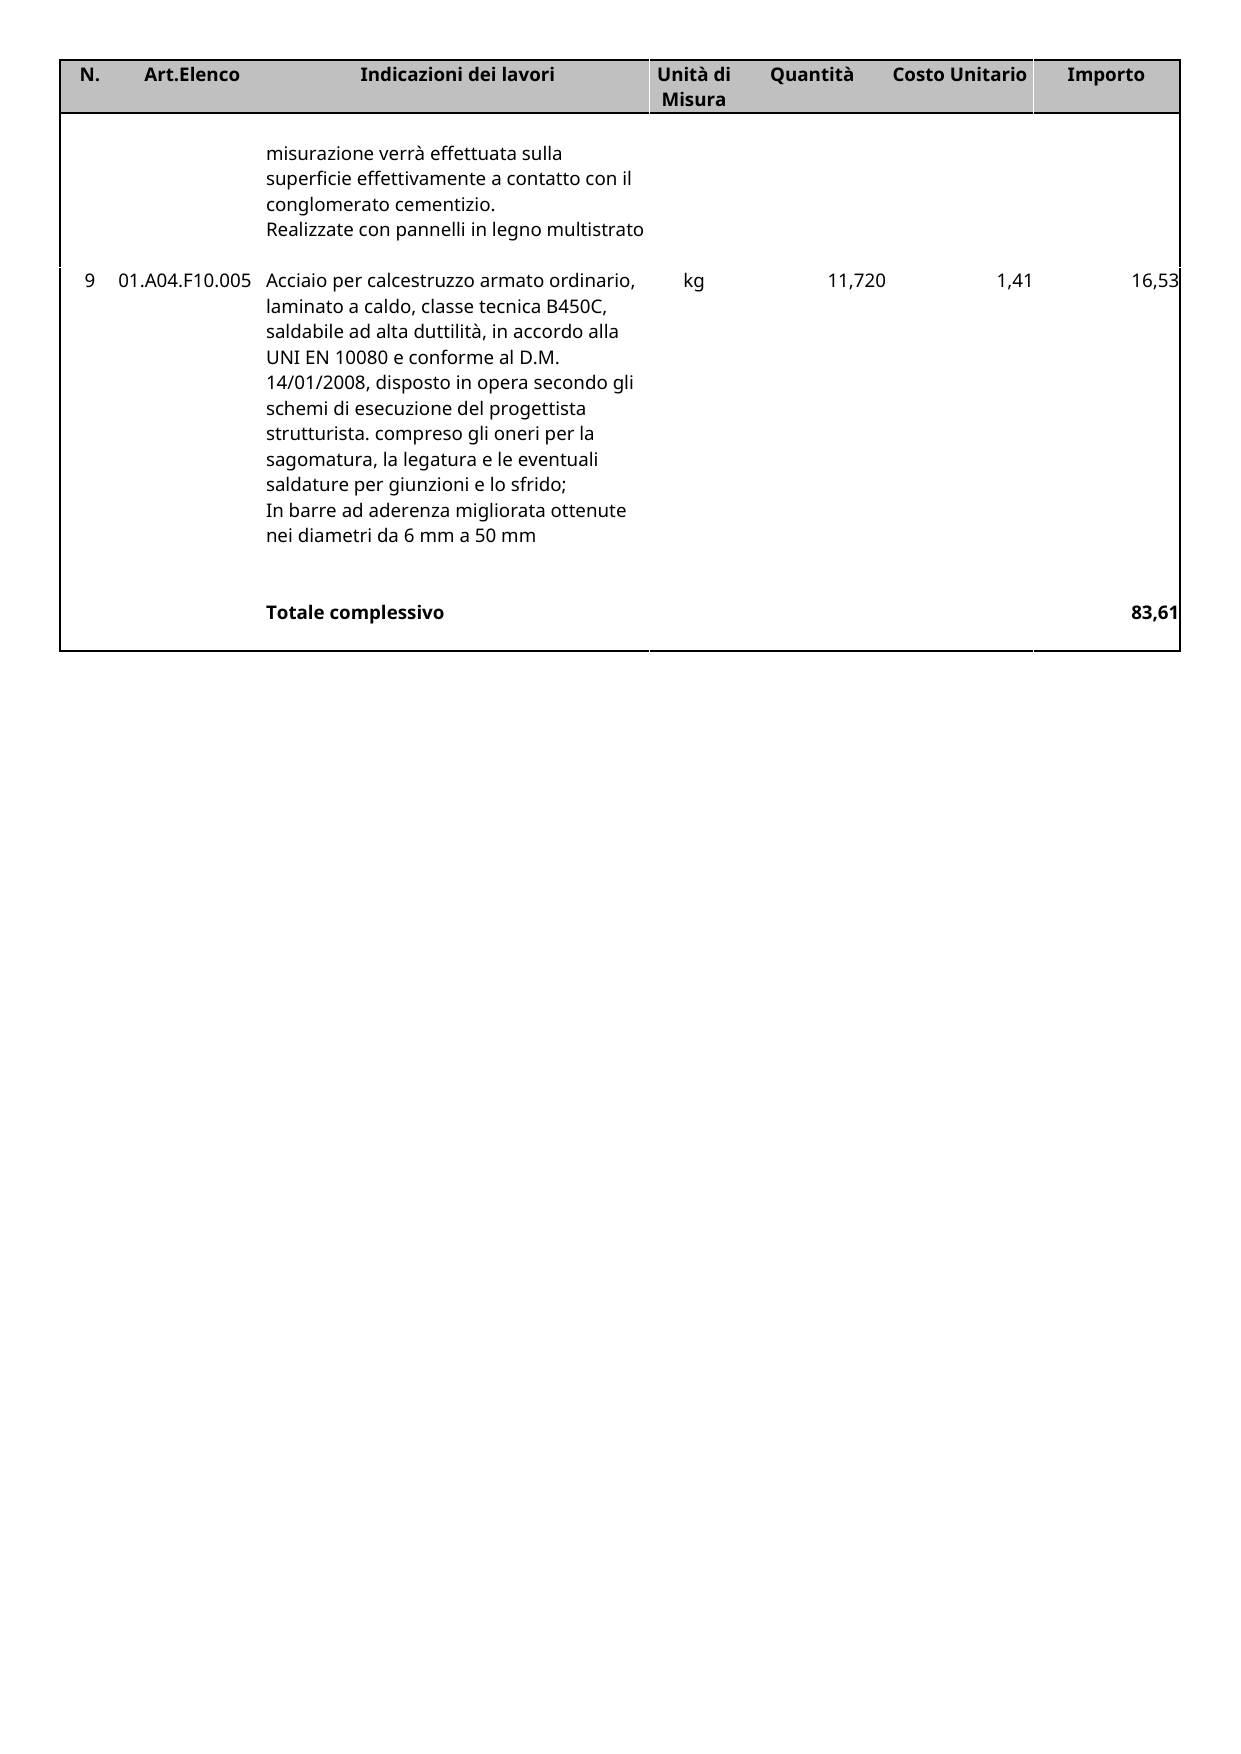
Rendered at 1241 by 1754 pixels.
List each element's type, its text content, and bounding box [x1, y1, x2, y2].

table_cell [886, 242, 1033, 267]
table_cell [118, 114, 266, 140]
table_cell [266, 548, 649, 574]
table_cell 01.A04.F10.005 [118, 268, 266, 548]
table_cell [886, 625, 1033, 650]
table_cell [650, 548, 738, 574]
table_header Costo Unitario [886, 61, 1033, 112]
table_cell [886, 140, 1033, 242]
table_cell [650, 574, 738, 599]
table_cell [118, 574, 266, 599]
table_cell [61, 599, 118, 625]
table_cell [650, 114, 738, 140]
table_cell [650, 599, 738, 625]
table_cell [61, 114, 118, 140]
table_cell [266, 242, 649, 267]
table_cell [886, 599, 1033, 625]
table_cell [61, 625, 118, 650]
table_cell [118, 242, 266, 267]
table_cell [1034, 548, 1179, 574]
table_header N. [61, 61, 118, 112]
table_cell [738, 114, 886, 140]
table_cell [886, 114, 1033, 140]
table_cell [61, 140, 118, 242]
table_cell [61, 548, 118, 574]
table_cell 9 [61, 268, 118, 548]
table_cell [738, 548, 886, 574]
table_cell [266, 114, 649, 140]
table_cell [650, 625, 738, 650]
table_cell [118, 140, 266, 242]
table_cell Totale complessivo [266, 599, 649, 625]
table_cell [1034, 574, 1179, 599]
table_cell [1034, 114, 1179, 140]
table_cell misurazione verrà effettuata sulla superficie effettivamente a contatto con il conglomerato cementizio. Realizzate con pannelli in legno multistrato [266, 140, 649, 242]
table_cell [1034, 625, 1179, 650]
table_cell [118, 599, 266, 625]
table_cell [738, 242, 886, 267]
table_cell Acciaio per calcestruzzo armato ordinario, laminato a caldo, classe tecnica B450C, saldabile ad alta duttilità, in accordo alla UNI EN 10080 e conforme al D.M. 14/01/2008, disposto in opera secondo gli schemi di esecuzione del progettista strutturista. compreso gli oneri per la sagomatura, la legatura e le eventuali saldature per giunzioni e lo sfrido; In barre ad aderenza migliorata ottenute nei diametri da 6 mm a 50 mm [266, 268, 649, 548]
table_cell [650, 242, 738, 267]
table_header Quantità [738, 61, 886, 112]
table_cell [118, 548, 266, 574]
table_cell 11,720 [738, 268, 886, 548]
table_cell [266, 625, 649, 650]
table_header Unità di Misura [650, 61, 738, 112]
table_cell kg [650, 268, 738, 548]
table_cell 83,61 [1034, 599, 1179, 625]
table_header Indicazioni dei lavori [266, 61, 649, 112]
table_cell [886, 548, 1033, 574]
table_cell [266, 574, 649, 599]
table_cell [1034, 242, 1179, 267]
table_cell 1,41 [886, 268, 1033, 548]
table_cell [1034, 140, 1179, 242]
table_cell [886, 574, 1033, 599]
table_cell [738, 574, 886, 599]
table_cell [650, 140, 738, 242]
table_cell [118, 625, 266, 650]
table_header Art.Elenco [118, 61, 266, 112]
table_cell [738, 599, 886, 625]
table_cell [738, 140, 886, 242]
table_cell [738, 625, 886, 650]
table_cell 16,53 [1034, 268, 1179, 548]
table_cell [61, 242, 118, 267]
table_header Importo [1034, 61, 1179, 112]
table_cell [61, 574, 118, 599]
